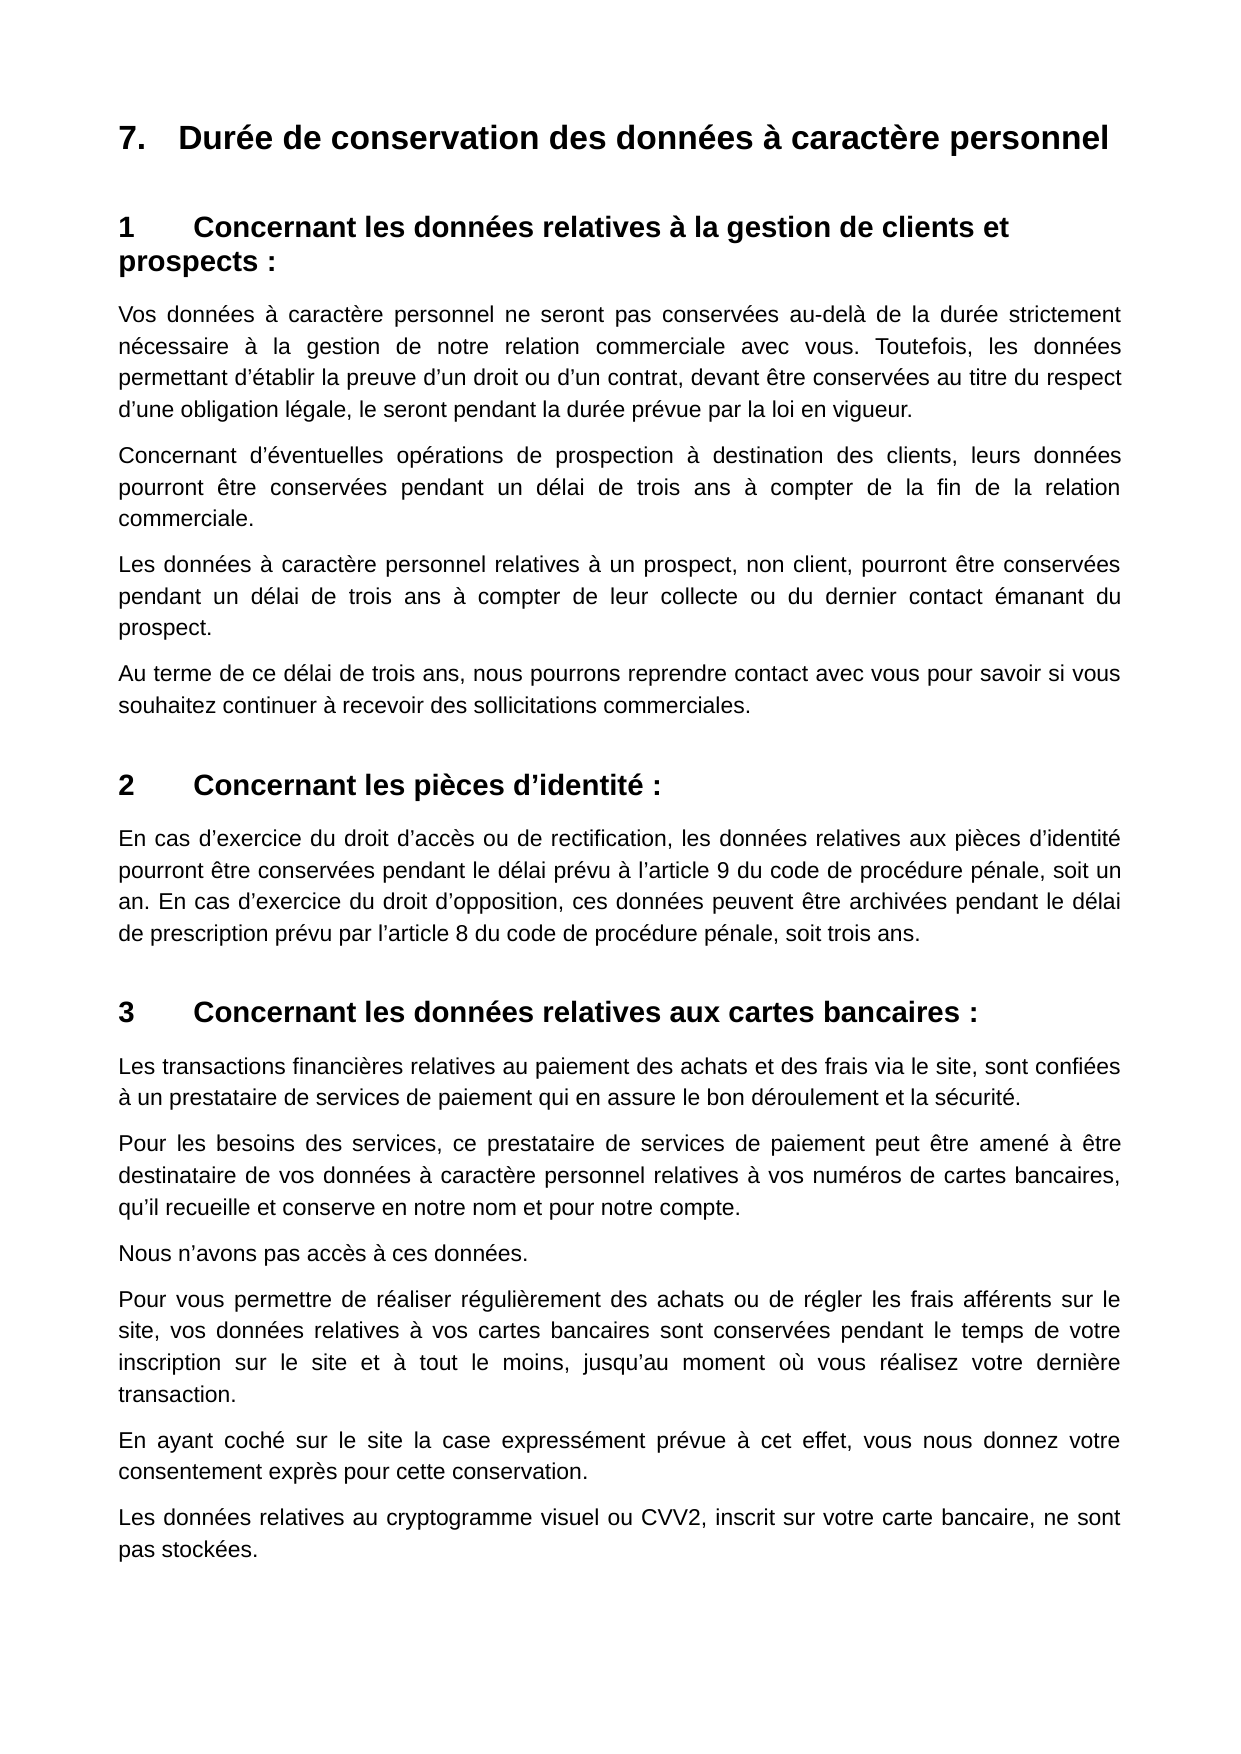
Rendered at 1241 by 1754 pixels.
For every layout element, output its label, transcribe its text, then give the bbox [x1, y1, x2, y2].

text Pour les besoins des services, ce prestataire de services de paiement peut être amené à être destinataire de vos données à caractère personnel relatives à vos numéros de cartes bancaires, qu’il recueille et conserve en notre nom et pour notre compte. [118, 1130, 1122, 1220]
text Nous n’avons pas accès à ces données. [118, 1240, 1122, 1266]
text Pour vous permettre de réaliser régulièrement des achats ou de régler les frais afférents sur le site, vos données relatives à vos cartes bancaires sont conservées pendant le temps de votre inscription sur le site et à tout le moins, jusqu’au moment où vous réalisez votre dernière transaction. [118, 1286, 1122, 1407]
subtitle Concernant les pièces d’identité : [118, 768, 1122, 801]
subtitle Concernant les données relatives à la gestion de clients et prospects : [118, 210, 1122, 277]
text Au terme de ce délai de trois ans, nous pourrons reprendre contact avec vous pour savoir si vous souhaitez continuer à recevoir des sollicitations commerciales. [118, 660, 1122, 718]
text En cas d’exercice du droit d’accès ou de rectification, les données relatives aux pièces d’identité pourront être conservées pendant le délai prévu à l’article 9 du code de procédure pénale, soit un an. En cas d’exercice du droit d’opposition, ces données peuvent être archivées pendant le délai de prescription prévu par l’article 8 du code de procédure pénale, soit trois ans. [118, 825, 1122, 946]
text Les transactions financières relatives au paiement des achats et des frais via le site, sont confiées à un prestataire de services de paiement qui en assure le bon déroulement et la sécurité. [118, 1053, 1122, 1111]
text En ayant coché sur le site la case expressément prévue à cet effet, vous nous donnez votre consentement exprès pour cette conservation. [118, 1427, 1122, 1484]
text Concernant d’éventuelles opérations de prospection à destination des clients, leurs données pourront être conservées pendant un délai de trois ans à compter de la fin de la relation commerciale. [118, 442, 1122, 531]
text Les données à caractère personnel relatives à un prospect, non client, pourront être conservées pendant un délai de trois ans à compter de leur collecte ou du dernier contact émanant du prospect. [118, 551, 1122, 641]
subtitle Concernant les données relatives aux cartes bancaires : [118, 995, 1122, 1029]
subtitle Durée de conservation des données à caractère personnel [118, 118, 1122, 157]
text Vos données à caractère personnel ne seront pas conservées au-delà de la durée strictement nécessaire à la gestion de notre relation commerciale avec vous. Toutefois, les données permettant d’établir la preuve d’un droit ou d’un contrat, devant être conservées au titre du respect d’une obligation légale, le seront pendant la durée prévue par la loi en vigueur. [118, 301, 1122, 422]
text Les données relatives au cryptogramme visuel ou CVV2, inscrit sur votre carte bancaire, ne sont pas stockées. [118, 1504, 1122, 1562]
